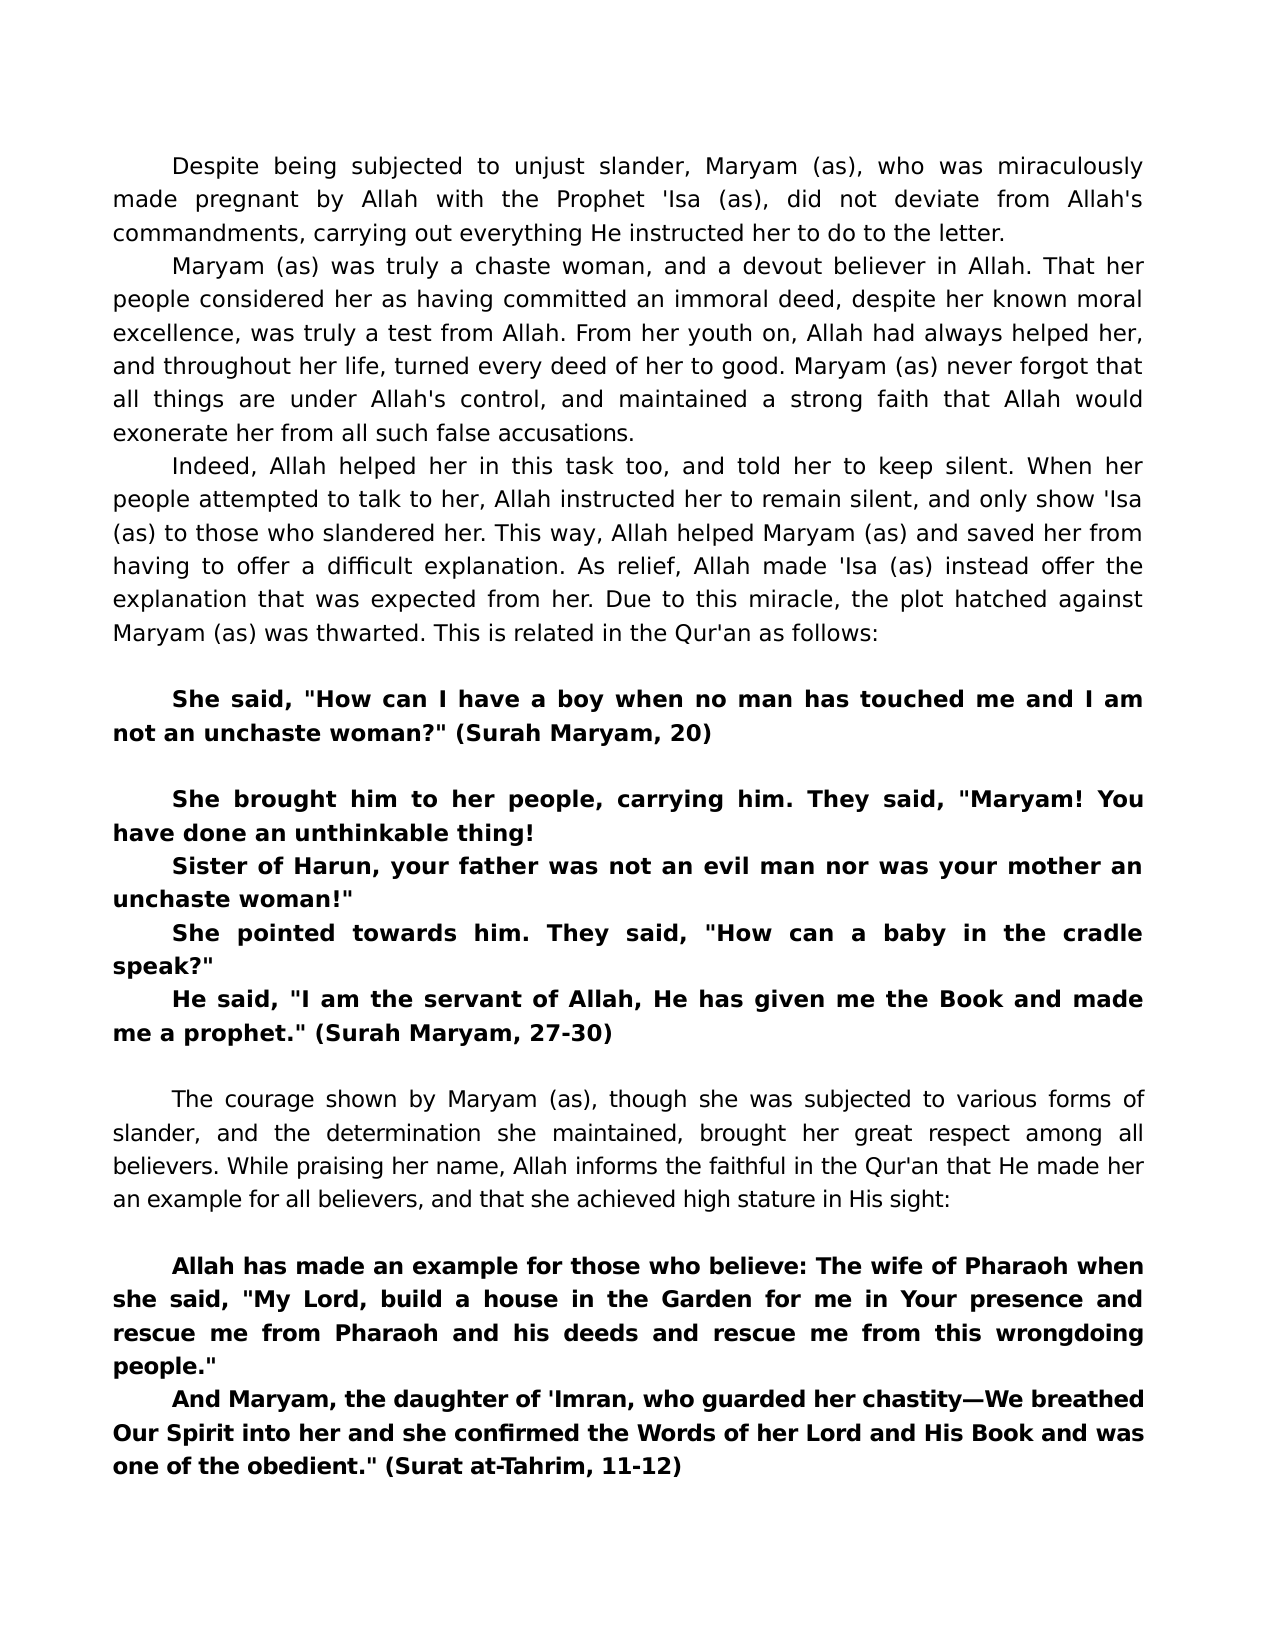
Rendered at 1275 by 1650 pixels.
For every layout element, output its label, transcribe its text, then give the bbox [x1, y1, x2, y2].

text Maryam (as) was truly a chaste woman, and a devout believer in Allah. That her people considered her as having committed an immoral deed, despite her known moral excellence, was truly a test from Allah. From her youth on, Allah had always helped her, and throughout her life, turned every deed of her to good. Maryam (as) never forgot that all things are under Allah's control, and maintained a strong faith that Allah would exonerate her from all such false accusations. [112, 248, 1145, 448]
text Despite being subjected to unjust slander, Maryam (as), who was miraculously made pregnant by Allah with the Prophet 'Isa (as), did not deviate from Allah's commandments, carrying out everything He instructed her to do to the letter. [112, 148, 1145, 248]
text Indeed, Allah helped her in this task too, and told her to keep silent. When her people attempted to talk to her, Allah instructed her to remain silent, and only show 'Isa (as) to those who slandered her. This way, Allah helped Maryam (as) and saved her from having to offer a difficult explanation. As relief, Allah made 'Isa (as) instead offer the explanation that was expected from her. Due to this miracle, the plot hatched against Maryam (as) was thwarted. This is related in the Qur'an as follows: [112, 448, 1145, 648]
text She brought him to her people, carrying him. They said, "Maryam! You have done an unthinkable thing! [112, 781, 1145, 848]
text The courage shown by Maryam (as), though she was subjected to various forms of slander, and the determination she maintained, brought her great respect among all believers. While praising her name, Allah informs the faithful in the Qur'an that He made her an example for all believers, and that she achieved high stature in His sight: [112, 1081, 1145, 1214]
text She pointed towards him. They said, "How can a baby in the cradle speak?" [112, 914, 1145, 981]
text Sister of Harun, your father was not an evil man nor was your mother an unchaste woman!" [112, 848, 1145, 914]
text She said, "How can I have a boy when no man has touched me and I am not an unchaste woman?" (Surah Maryam, 20) [112, 681, 1145, 748]
text He said, "I am the servant of Allah, He has given me the Book and made me a prophet." (Surah Maryam, 27-30) [112, 981, 1145, 1048]
text And Maryam, the daughter of 'Imran, who guarded her chastity—We breathed Our Spirit into her and she confirmed the Words of her Lord and His Book and was one of the obedient." (Surat at-Tahrim, 11-12) [112, 1381, 1145, 1481]
text Allah has made an example for those who believe: The wife of Pharaoh when she said, "My Lord, build a house in the Garden for me in Your presence and rescue me from Pharaoh and his deeds and rescue me from this wrongdoing people." [112, 1248, 1145, 1381]
